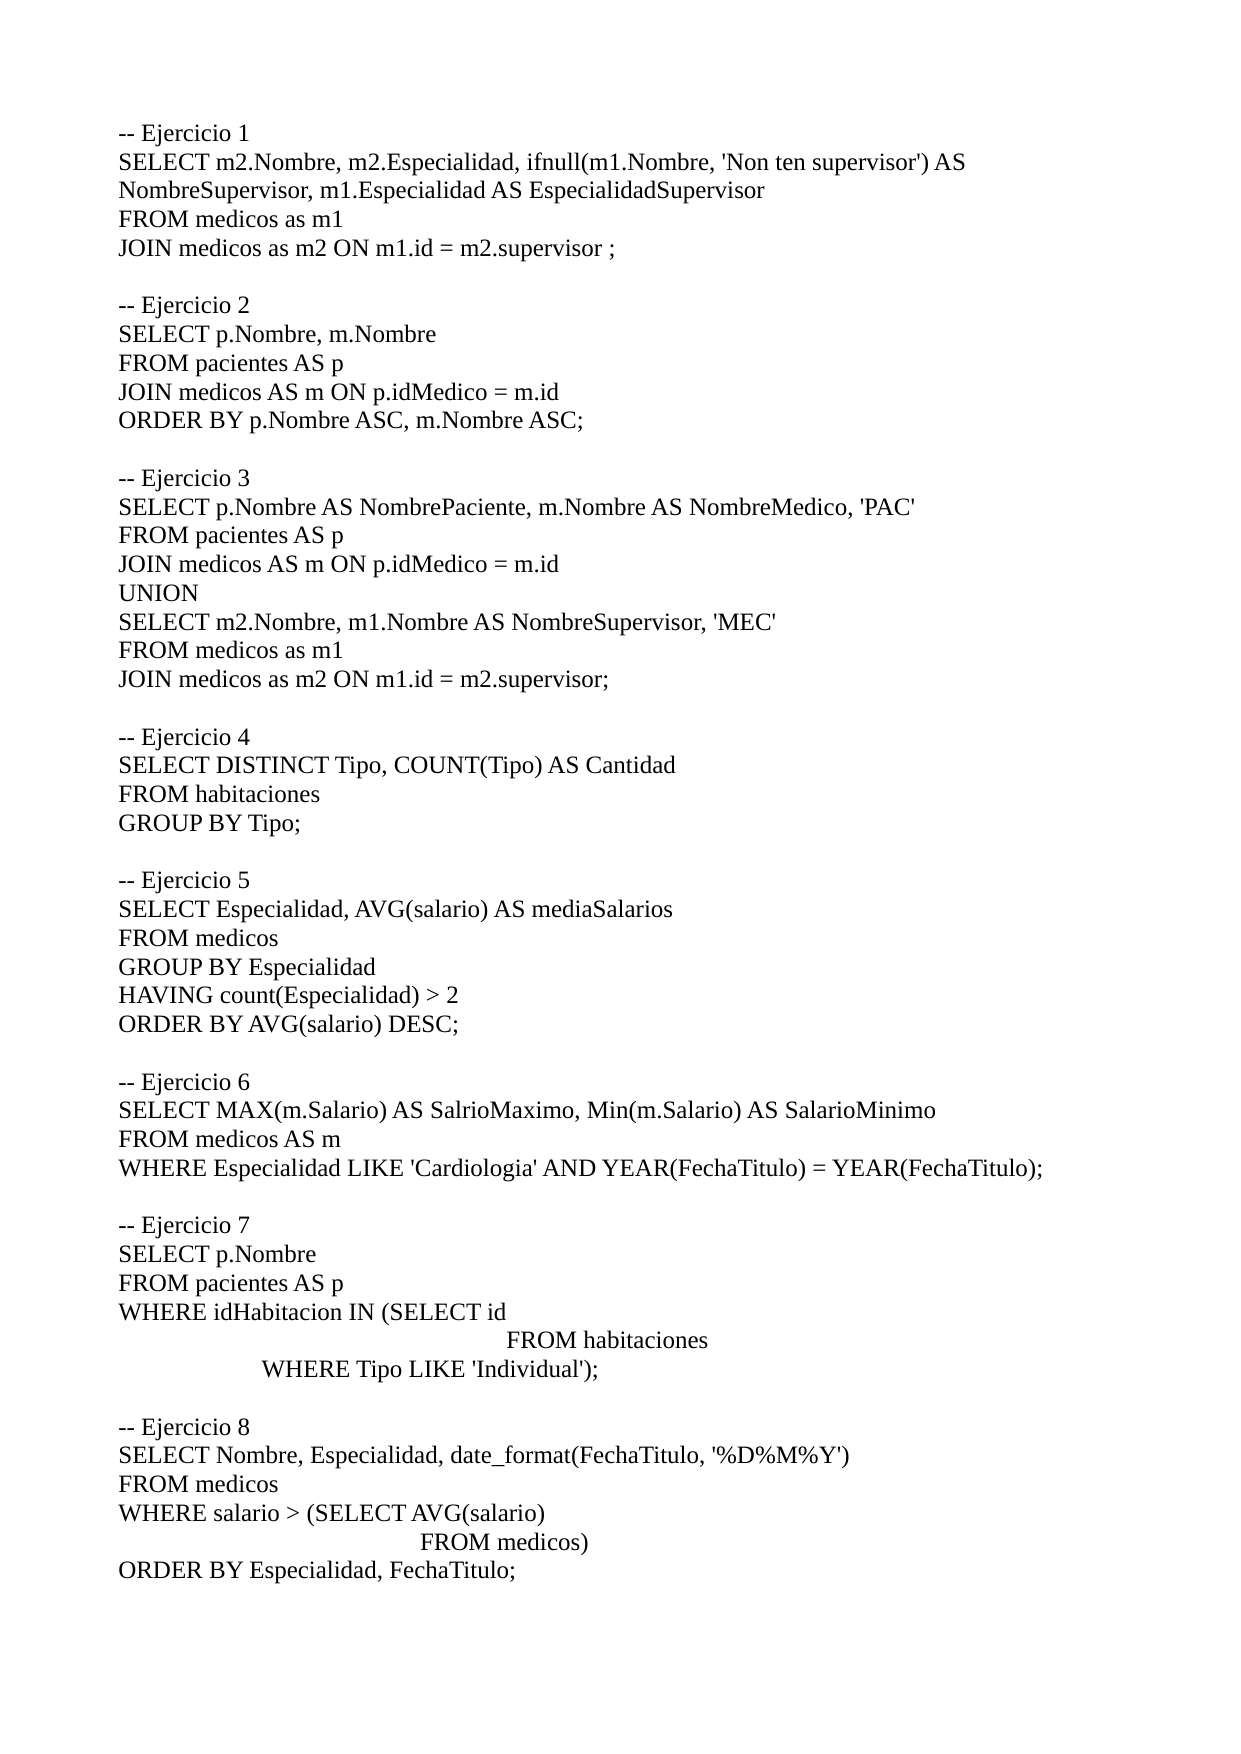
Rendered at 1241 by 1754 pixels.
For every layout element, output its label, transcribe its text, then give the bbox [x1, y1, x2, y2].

text -- Ejercicio 1 SELECT m2.Nombre, m2.Especialidad, ifnull(m1.Nombre, 'Non ten supervisor') AS NombreSupervisor, m1.Especialidad AS EspecialidadSupervisor FROM medicos as m1 JOIN medicos as m2 ON m1.id = m2.supervisor ; -- Ejercicio 2 SELECT p.Nombre, m.Nombre FROM pacientes AS p JOIN medicos AS m ON p.idMedico = m.id ORDER BY p.Nombre ASC, m.Nombre ASC; -- Ejercicio 3 SELECT p.Nombre AS NombrePaciente, m.Nombre AS NombreMedico, 'PAC' FROM pacientes AS p JOIN medicos AS m ON p.idMedico = m.id UNION SELECT m2.Nombre, m1.Nombre AS NombreSupervisor, 'MEC' FROM medicos as m1 JOIN medicos as m2 ON m1.id = m2.supervisor; -- Ejercicio 4 SELECT DISTINCT Tipo, COUNT(Tipo) AS Cantidad FROM habitaciones GROUP BY Tipo; -- Ejercicio 5 SELECT Especialidad, AVG(salario) AS mediaSalarios FROM medicos GROUP BY Especialidad HAVING count(Especialidad) > 2 ORDER BY AVG(salario) DESC; -- Ejercicio 6 SELECT MAX(m.Salario) AS SalrioMaximo, Min(m.Salario) AS SalarioMinimo FROM medicos AS m WHERE Especialidad LIKE 'Cardiologia' AND YEAR(FechaTitulo) = YEAR(FechaTitulo); -- Ejercicio 7 SELECT p.Nombre FROM pacientes AS p WHERE idHabitacion IN (SELECT id FROM habitaciones WHERE Tipo LIKE 'Individual'); -- Ejercicio 8 SELECT Nombre, Especialidad, date_format(FechaTitulo, '%D%M%Y') FROM medicos WHERE salario > (SELECT AVG(salario) FROM medicos) ORDER BY Especialidad, FechaTitulo; [118, 118, 1122, 1613]
